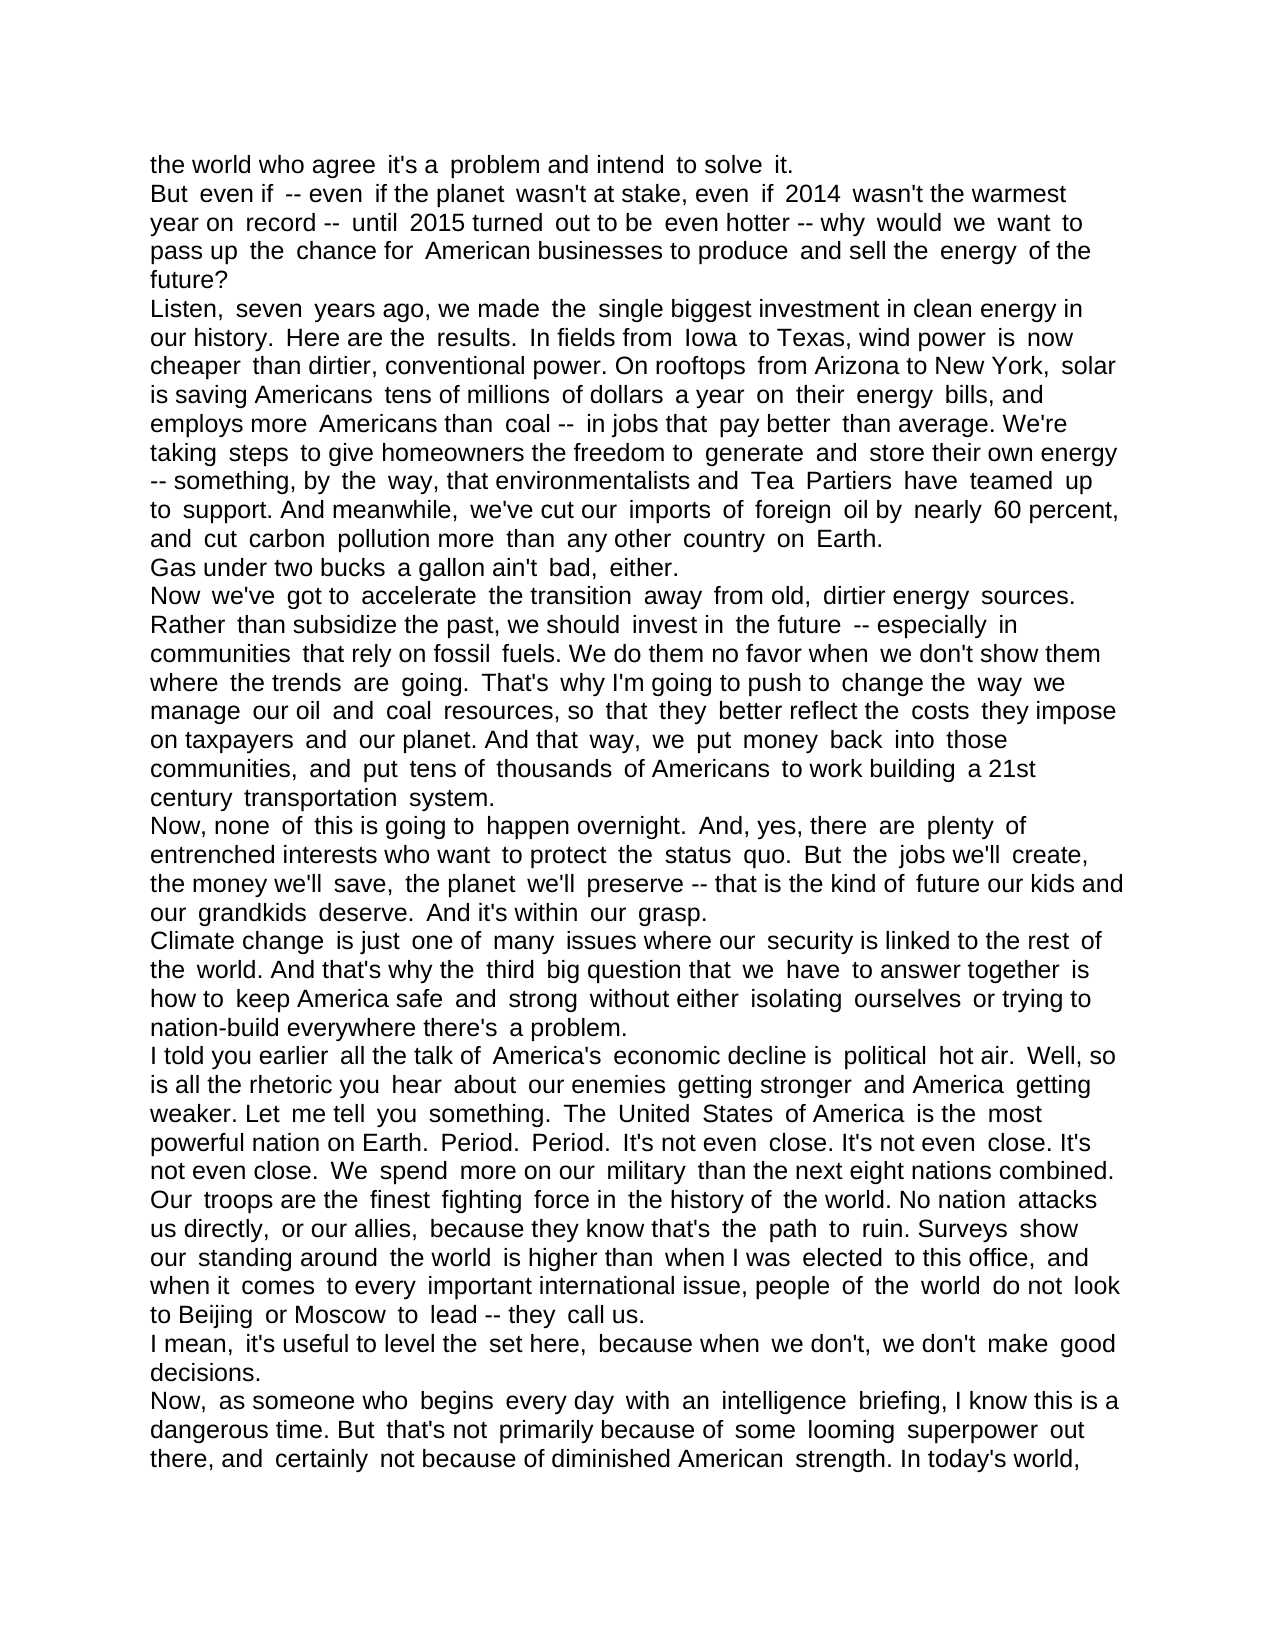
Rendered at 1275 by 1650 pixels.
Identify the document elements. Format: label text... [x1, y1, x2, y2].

text Now, as someone who begins every day with an intelligence briefing, I know this is a dangerous time. But that's not primarily because of some looming superpower out there, and certainly not because of diminished American strength. In today's world, [150, 1386, 1125, 1472]
text Now we've got to accelerate the transition away from old, dirtier energy sources. Rather than subsidize the past, we should invest in the future -- especially in communities that rely on fossil fuels. We do them no favor when we don't show them where the trends are going. That's why I'm going to push to change the way we manage our oil and coal resources, so that they better reflect the costs they impose on taxpayers and our planet. And that way, we put money back into those communities, and put tens of thousands of Americans to work building a 21st century transportation system. [150, 581, 1125, 811]
text Gas under two bucks a gallon ain't bad, either. [150, 552, 1125, 581]
text Climate change is just one of many issues where our security is linked to the rest of the world. And that's why the third big question that we have to answer together is how to keep America safe and strong without either isolating ourselves or trying to nation-build everywhere there's a problem. [150, 926, 1125, 1041]
text I told you earlier all the talk of America's economic decline is political hot air. Well, so is all the rhetoric you hear about our enemies getting stronger and America getting weaker. Let me tell you something. The United States of America is the most powerful nation on Earth. Period. Period. It's not even close. It's not even close. It's not even close. We spend more on our military than the next eight nations combined. Our troops are the finest fighting force in the history of the world. No nation attacks us directly, or our allies, because they know that's the path to ruin. Surveys show our standing around the world is higher than when I was elected to this office, and when it comes to every important international issue, people of the world do not look to Beijing or Moscow to lead -- they call us. [150, 1041, 1125, 1329]
text But even if -- even if the planet wasn't at stake, even if 2014 wasn't the warmest year on record -- until 2015 turned out to be even hotter -- why would we want to pass up the chance for American businesses to produce and sell the energy of the future? [150, 179, 1125, 294]
text the world who agree it's a problem and intend to solve it. [150, 150, 1125, 179]
text Now, none of this is going to happen overnight. And, yes, there are plenty of entrenched interests who want to protect the status quo. But the jobs we'll create, the money we'll save, the planet we'll preserve -- that is the kind of future our kids and our grandkids deserve. And it's within our grasp. [150, 811, 1125, 926]
text I mean, it's useful to level the set here, because when we don't, we don't make good decisions. [150, 1329, 1125, 1386]
text Listen, seven years ago, we made the single biggest investment in clean energy in our history. Here are the results. In fields from Iowa to Texas, wind power is now cheaper than dirtier, conventional power. On rooftops from Arizona to New York, solar is saving Americans tens of millions of dollars a year on their energy bills, and employs more Americans than coal -- in jobs that pay better than average. We're taking steps to give homeowners the freedom to generate and store their own energy -- something, by the way, that environmentalists and Tea Partiers have teamed up to support. And meanwhile, we've cut our imports of foreign oil by nearly 60 percent, and cut carbon pollution more than any other country on Earth. [150, 294, 1125, 552]
